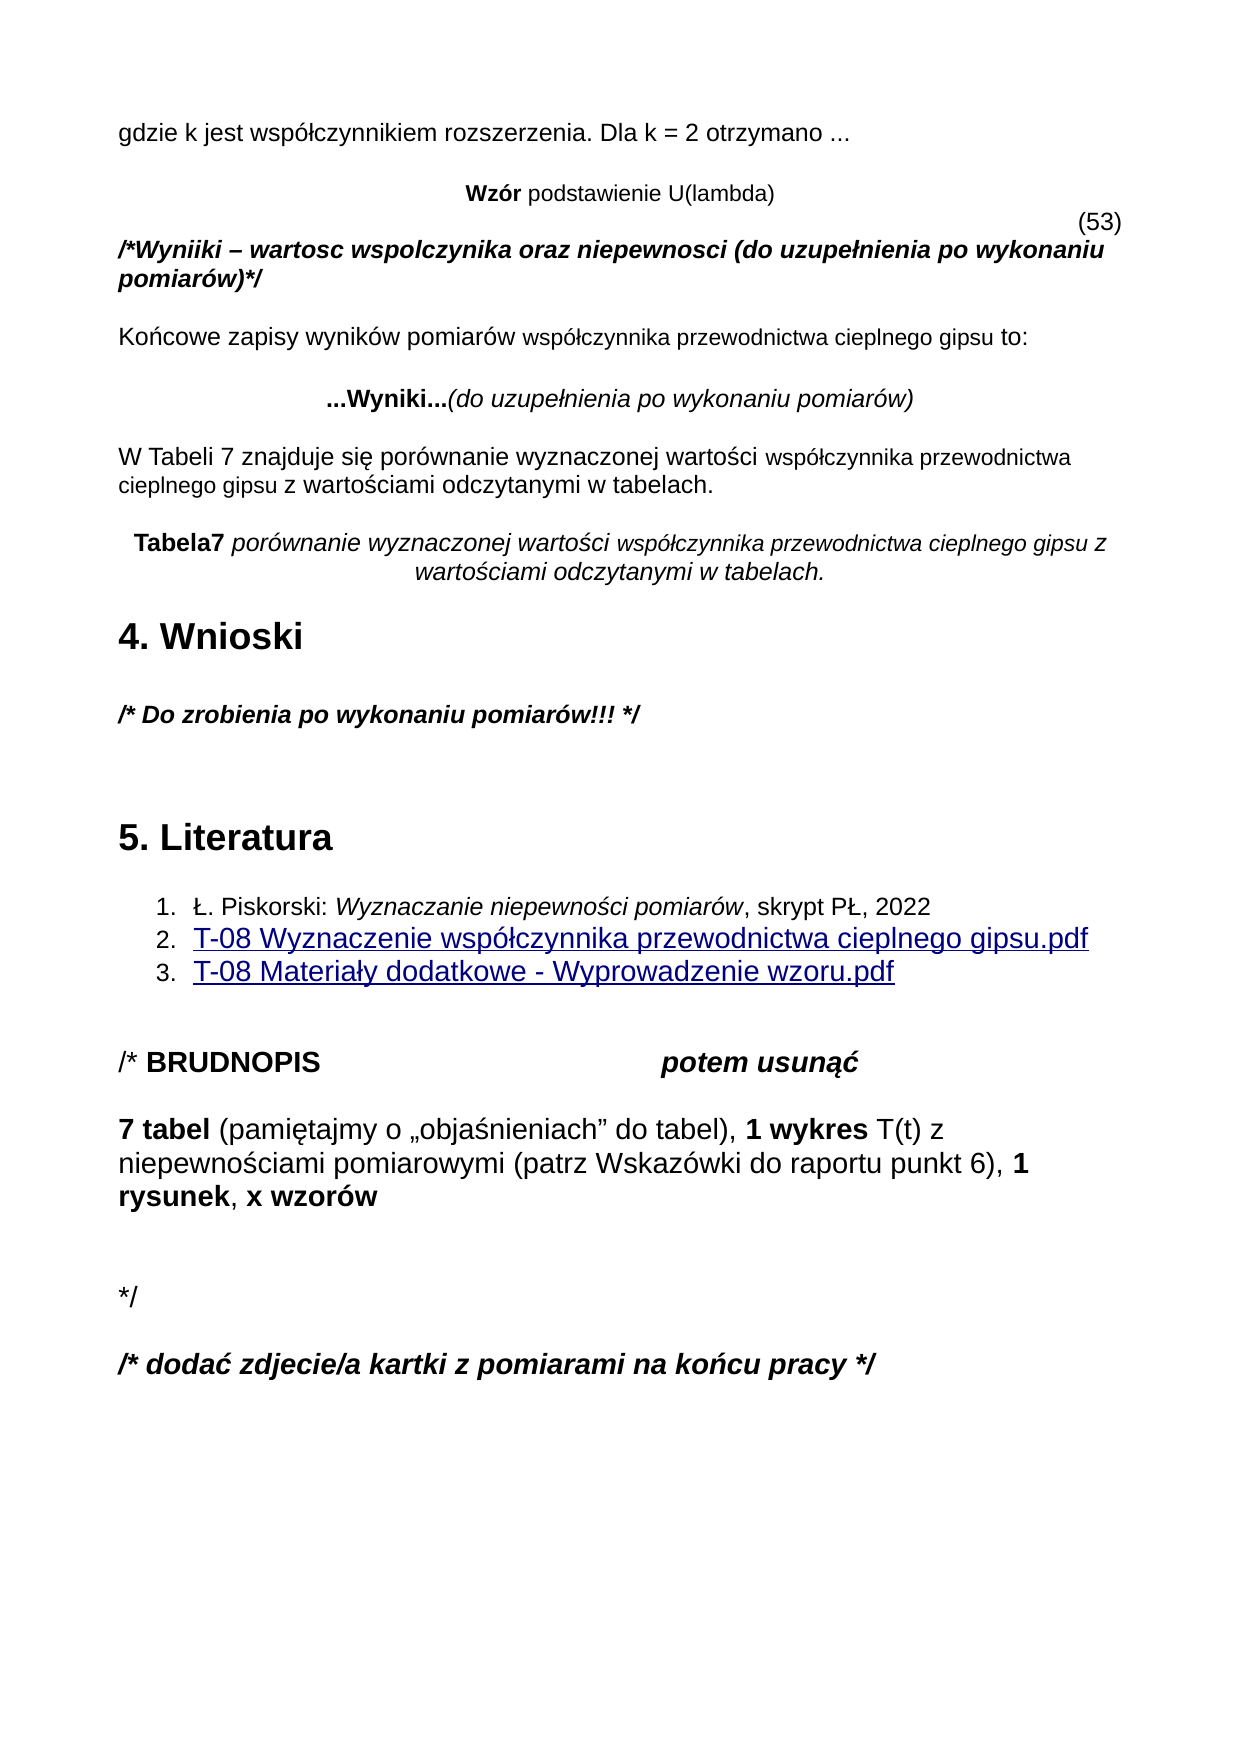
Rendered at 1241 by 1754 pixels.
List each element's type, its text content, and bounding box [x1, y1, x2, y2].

list Ł. Piskorski: Wyznaczanie niepewności pomiarów, skrypt PŁ, 2022 [156, 892, 1122, 921]
text Końcowe zapisy wyników pomiarów współczynnika przewodnictwa cieplnego gipsu to: [118, 322, 1122, 351]
text /* BRUDNOPIS potem usunąć [118, 1045, 1122, 1079]
text Wzór podstawienie U(lambda) [118, 180, 1122, 207]
text 5. Literatura [118, 815, 1122, 858]
text 7 tabel (pamiętajmy o „objaśnieniach” do tabel), 1 wykres T(t) z niepewnościami pomiarowymi (patrz Wskazówki do raportu punkt 6), 1 rysunek, x wzorów [118, 1112, 1122, 1213]
text ...Wyniki...(do uzupełnienia po wykonaniu pomiarów) [118, 384, 1122, 413]
text */ [118, 1280, 1122, 1314]
text /* Do zrobienia po wykonaniu pomiarów!!! */ [118, 700, 1122, 729]
list T-08 Materiały dodatkowe - Wyprowadzenie wzoru.pdf [156, 954, 1122, 988]
text Tabela7 porównanie wyznaczonej wartości współczynnika przewodnictwa cieplnego gipsu z wartościami odczytanymi w tabelach. [118, 528, 1122, 585]
text gdzie k jest współczynnikiem rozszerzenia. Dla k = 2 otrzymano ... [118, 118, 1122, 147]
list T-08 Wyznaczenie współczynnika przewodnictwa cieplnego gipsu.pdf [156, 921, 1122, 954]
text (53) [118, 207, 1122, 236]
text W Tabeli 7 znajduje się porównanie wyznaczonej wartości współczynnika przewodnictwa cieplnego gipsu z wartościami odczytanymi w tabelach. [118, 442, 1122, 499]
text /* dodać zdjecie/a kartki z pomiarami na końcu pracy */ [118, 1347, 1122, 1381]
text 4. Wnioski [118, 614, 1122, 657]
text /*Wyniiki – wartosc wspolczynika oraz niepewnosci (do uzupełnienia po wykonaniu pomiarów)*/ [118, 236, 1122, 293]
